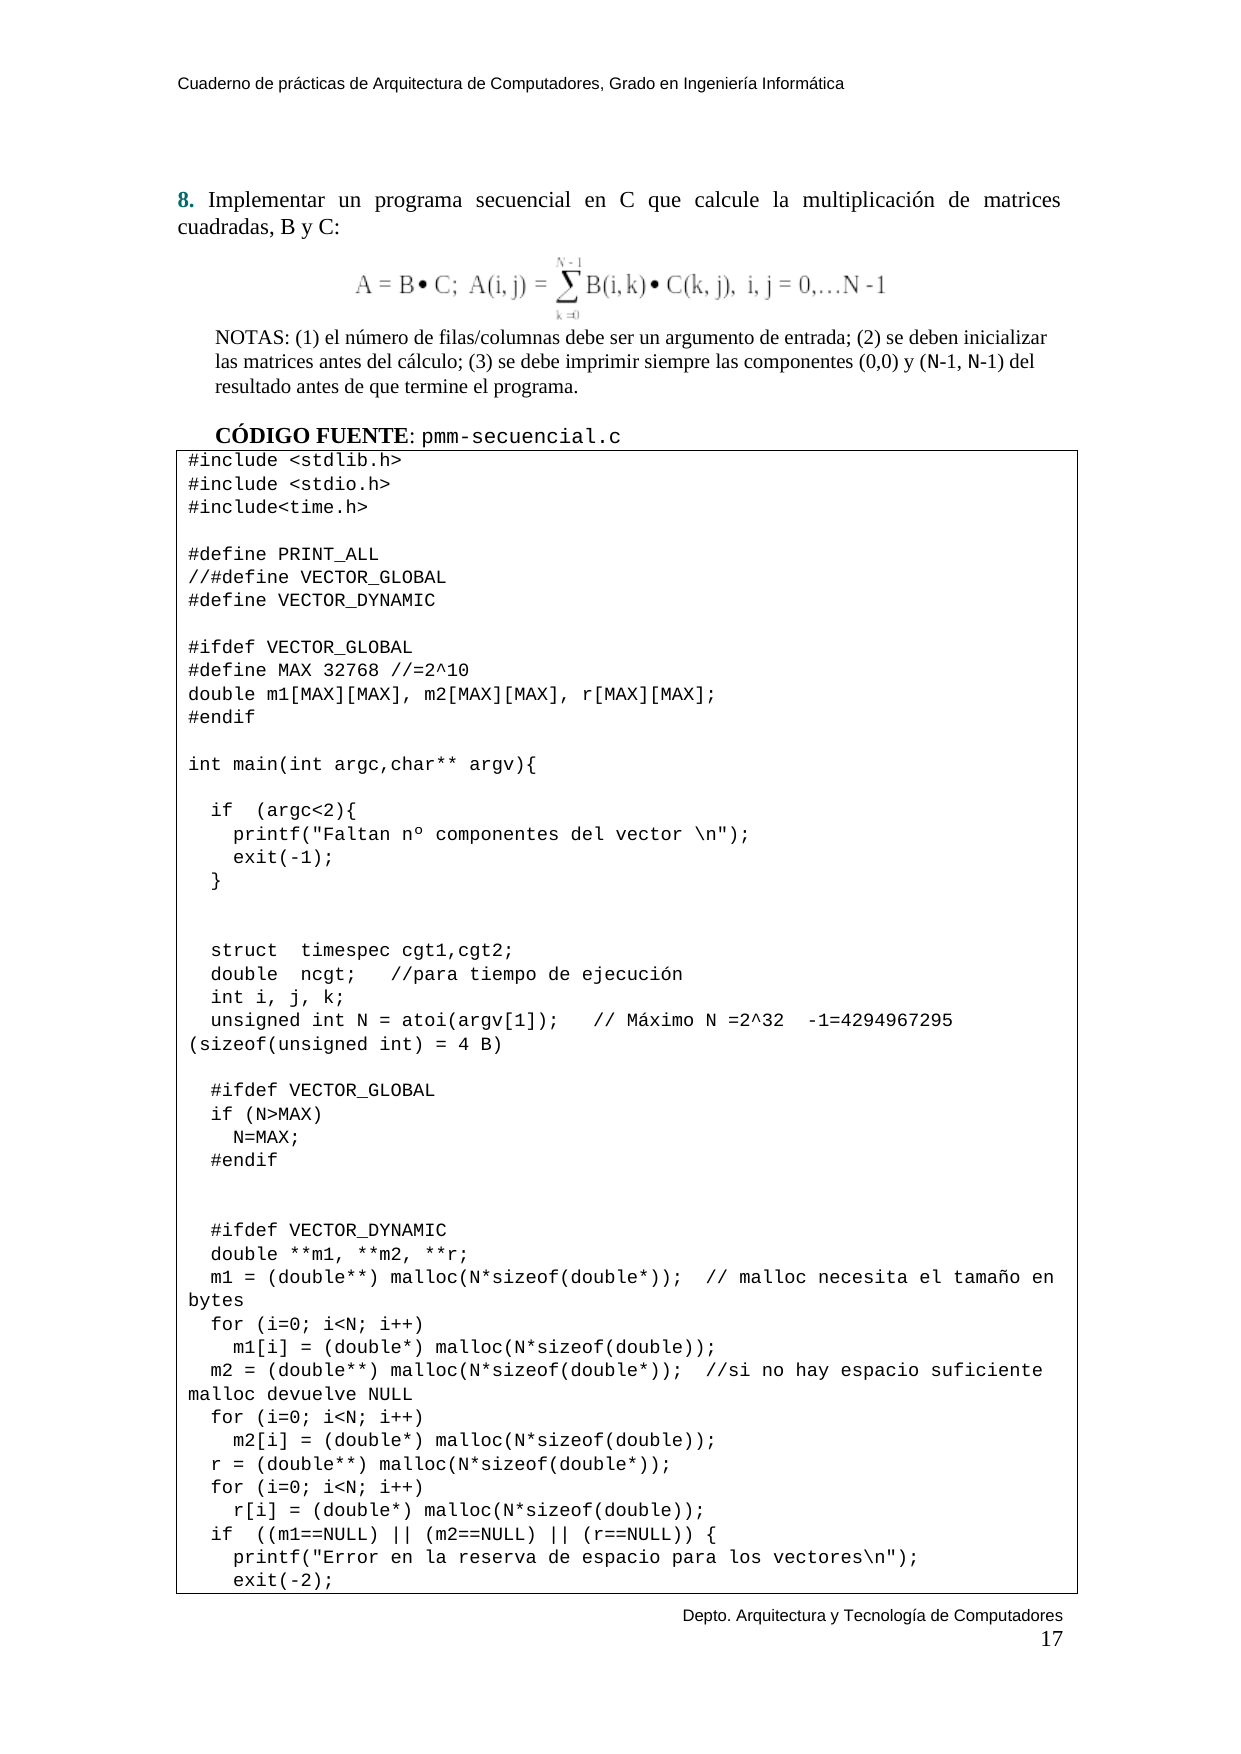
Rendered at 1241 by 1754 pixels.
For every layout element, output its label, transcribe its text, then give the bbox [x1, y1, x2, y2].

text NOTAS: (1) el número de filas/columnas debe ser un argumento de entrada; (2) se deben inicializar las matrices antes del cálculo; (3) se debe imprimir siempre las componentes (0,0) y (N-1, N-1) del resultado antes de que termine el programa. [215, 324, 1063, 398]
list 8. Implementar un programa secuencial en C que calcule la multiplicación de matrices cuadradas, B y C: [177, 187, 1063, 239]
table_header #include <stdlib.h> #include <stdio.h> #include<time.h> #define PRINT_ALL //#define VECTOR_GLOBAL #define VECTOR_DYNAMIC #ifdef VECTOR_GLOBAL #define MAX 32768 //=2^10 double m1[MAX][MAX], m2[MAX][MAX], r[MAX][MAX]; #endif int main(int argc,char** argv){ if (argc<2){ printf("Faltan nº componentes del vector \n"); exit(-1); } struct timespec cgt1,cgt2; double ncgt; //para tiempo de ejecución int i, j, k; unsigned int N = atoi(argv[1]); // Máximo N =2^32 -1=4294967295 (sizeof(unsigned int) = 4 B) #ifdef VECTOR_GLOBAL if (N>MAX) N=MAX; #endif #ifdef VECTOR_DYNAMIC double **m1, **m2, **r; m1 = (double**) malloc(N*sizeof(double*)); // malloc necesita el tamaño en bytes for (i=0; i<N; i++) m1[i] = (double*) malloc(N*sizeof(double)); m2 = (double**) malloc(N*sizeof(double*)); //si no hay espacio suficiente malloc devuelve NULL for (i=0; i<N; i++) m2[i] = (double*) malloc(N*sizeof(double)); r = (double**) malloc(N*sizeof(double*)); for (i=0; i<N; i++) r[i] = (double*) malloc(N*sizeof(double)); if ((m1==NULL) || (m2==NULL) || (r==NULL)) { printf("Error en la reserva de espacio para los vectores\n"); exit(-2); [177, 451, 1077, 1592]
text CÓDIGO FUENTE: pmm-secuencial.c [215, 422, 1063, 450]
